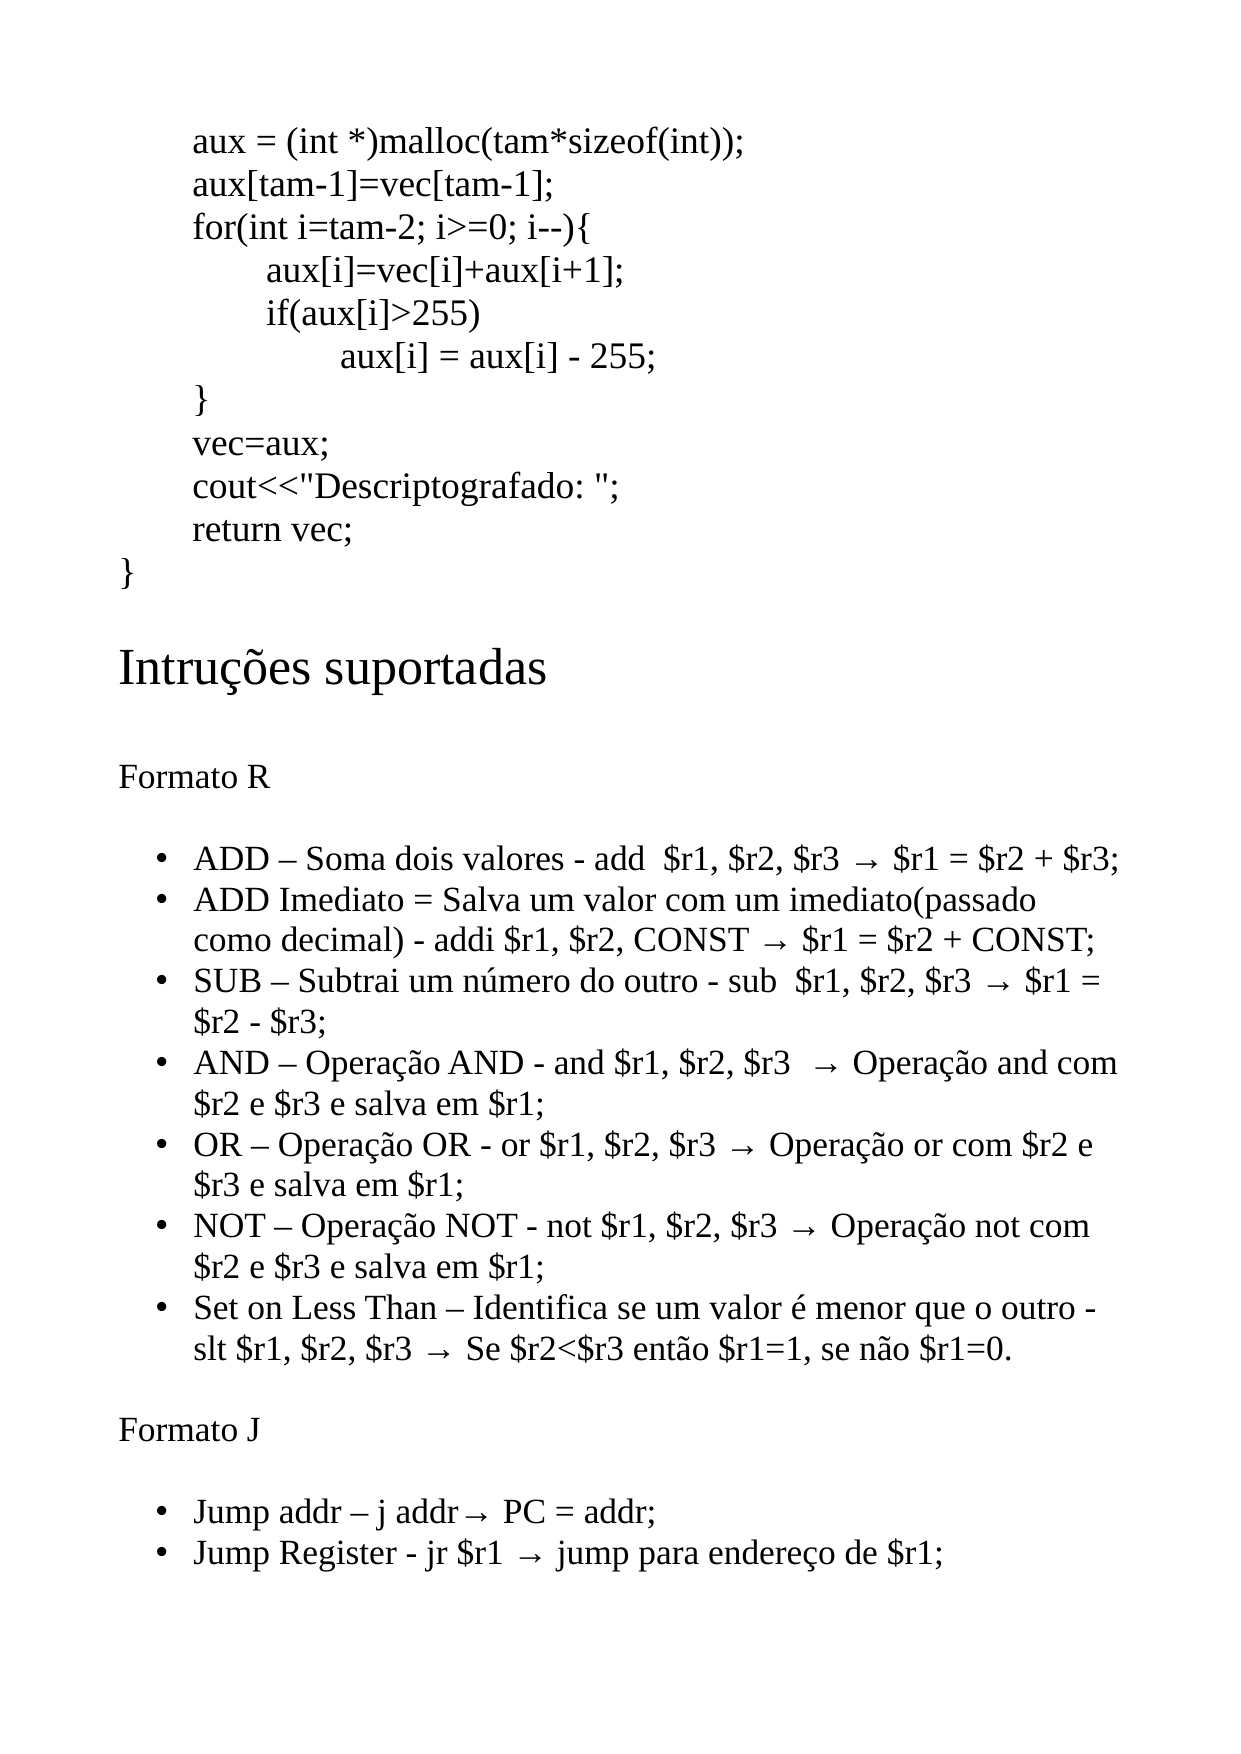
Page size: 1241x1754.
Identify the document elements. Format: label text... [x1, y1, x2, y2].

text for(int i=tam-2; i>=0; i--){ [118, 204, 1122, 247]
list Jump Register - jr $r1 → jump para endereço de $r1; [156, 1531, 1122, 1572]
text } [118, 377, 1122, 420]
text Intruções suportadas [118, 636, 1122, 696]
text aux[i] = aux[i] - 255; [118, 334, 1122, 377]
text } [118, 549, 1122, 592]
list AND – Operação AND - and $r1, $r2, $r3 → Operação and com $r2 e $r3 e salva em $r1; [156, 1041, 1122, 1123]
text if(aux[i]>255) [118, 291, 1122, 334]
list ADD – Soma dois valores - add $r1, $r2, $r3 → $r1 = $r2 + $r3; [156, 837, 1122, 878]
list OR – Operação OR - or $r1, $r2, $r3 → Operação or com $r2 e $r3 e salva em $r1; [156, 1123, 1122, 1204]
text aux[i]=vec[i]+aux[i+1]; [118, 247, 1122, 291]
text vec=aux; [118, 420, 1122, 463]
text aux = (int *)malloc(tam*sizeof(int)); [118, 118, 1122, 161]
list Set on Less Than – Identifica se um valor é menor que o outro - slt $r1, $r2, $r3 → Se $r2<$r3 então $r1=1, se não $r1=0. [156, 1286, 1122, 1368]
text Formato J [118, 1409, 1122, 1449]
text aux[tam-1]=vec[tam-1]; [118, 161, 1122, 204]
text return vec; [118, 506, 1122, 549]
list Jump addr – j addr→ PC = addr; [156, 1490, 1122, 1531]
text Formato R [118, 755, 1122, 796]
list ADD Imediato = Salva um valor com um imediato(passado como decimal) - addi $r1, $r2, CONST → $r1 = $r2 + CONST; [156, 878, 1122, 959]
list SUB – Subtrai um número do outro - sub $r1, $r2, $r3 → $r1 = $r2 - $r3; [156, 959, 1122, 1041]
list NOT – Operação NOT - not $r1, $r2, $r3 → Operação not com $r2 e $r3 e salva em $r1; [156, 1204, 1122, 1286]
text cout<<"Descriptografado: "; [118, 463, 1122, 506]
